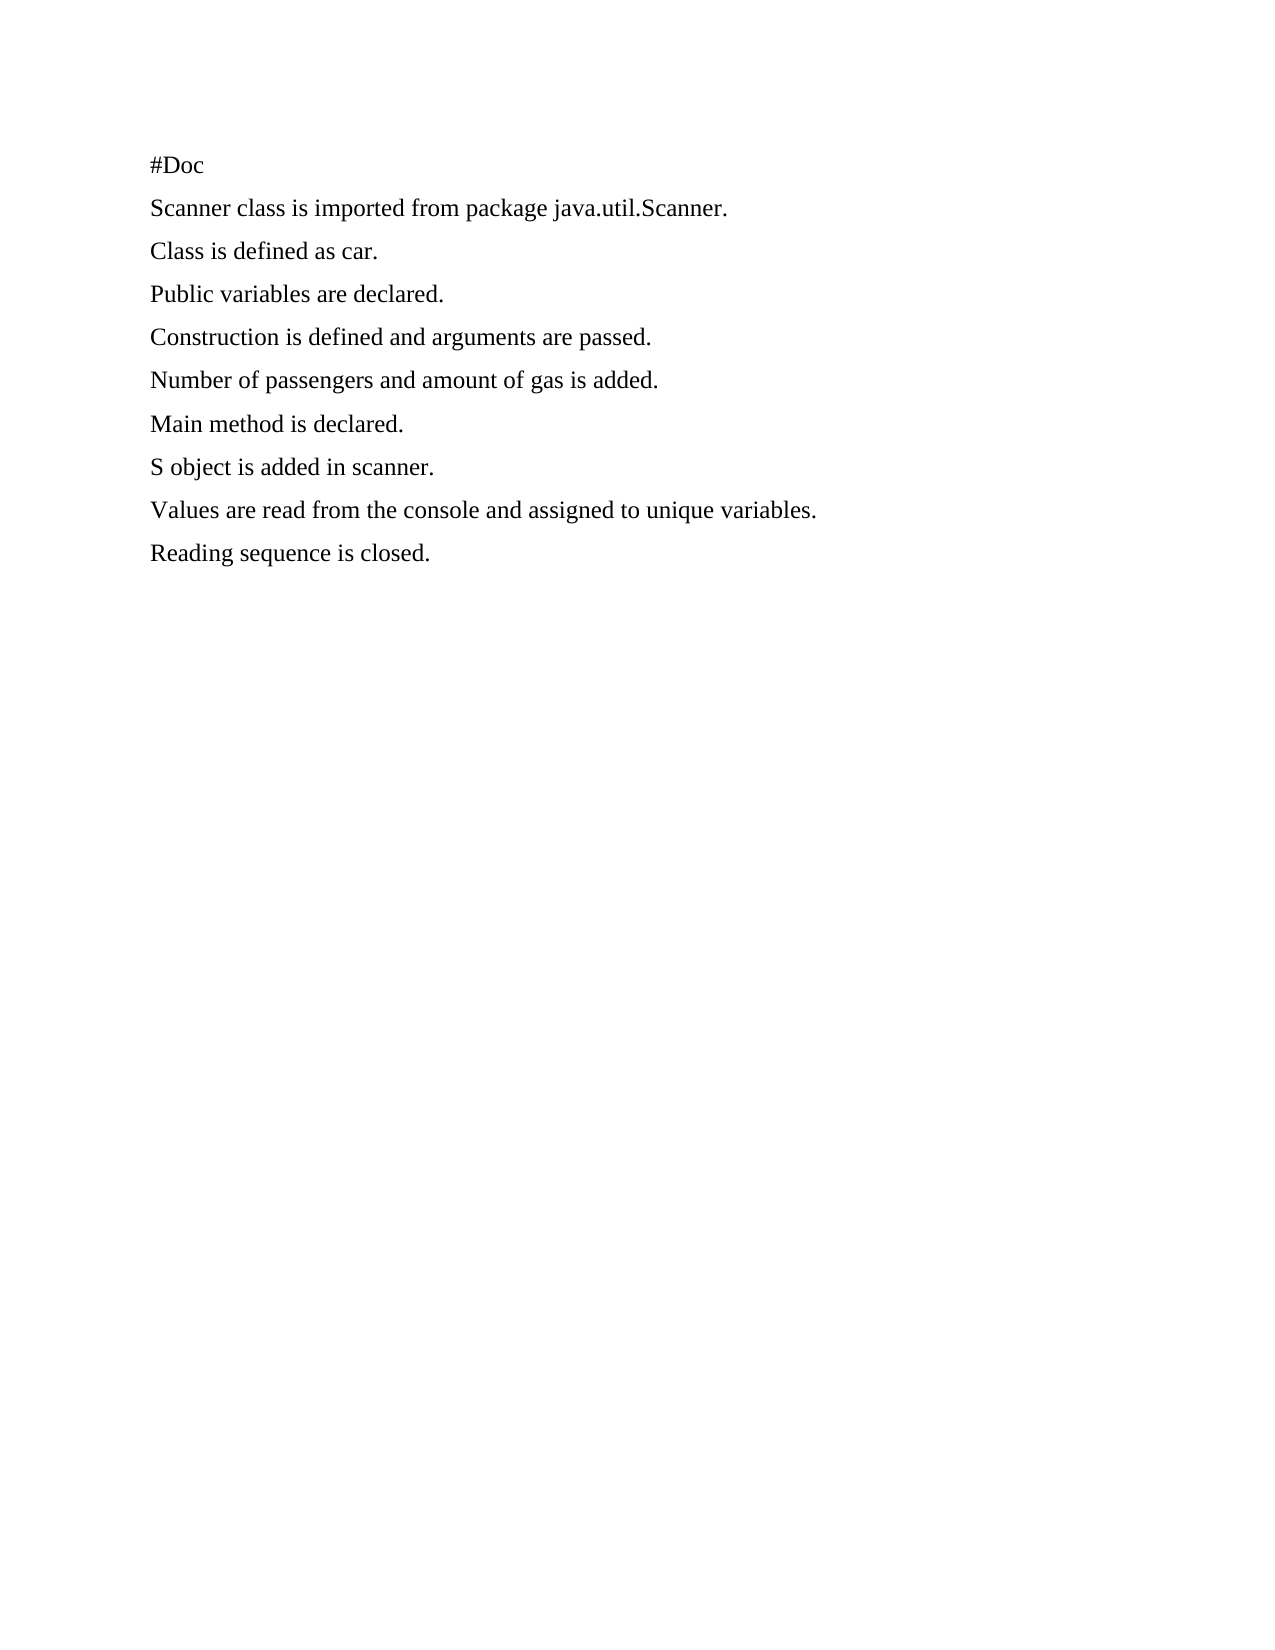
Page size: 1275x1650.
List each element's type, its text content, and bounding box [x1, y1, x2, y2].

text Construction is defined and arguments are passed. [150, 322, 1125, 351]
text #Doc [150, 150, 1125, 179]
text S object is added in scanner. [150, 452, 1125, 481]
text Reading sequence is closed. [150, 538, 1125, 567]
text Public variables are declared. [150, 279, 1125, 308]
text Main method is declared. [150, 409, 1125, 437]
text Number of passengers and amount of gas is added. [150, 366, 1125, 394]
text Scanner class is imported from package java.util.Scanner. [150, 193, 1125, 222]
text Values are read from the console and assigned to unique variables. [150, 495, 1125, 524]
text Class is defined as car. [150, 236, 1125, 265]
